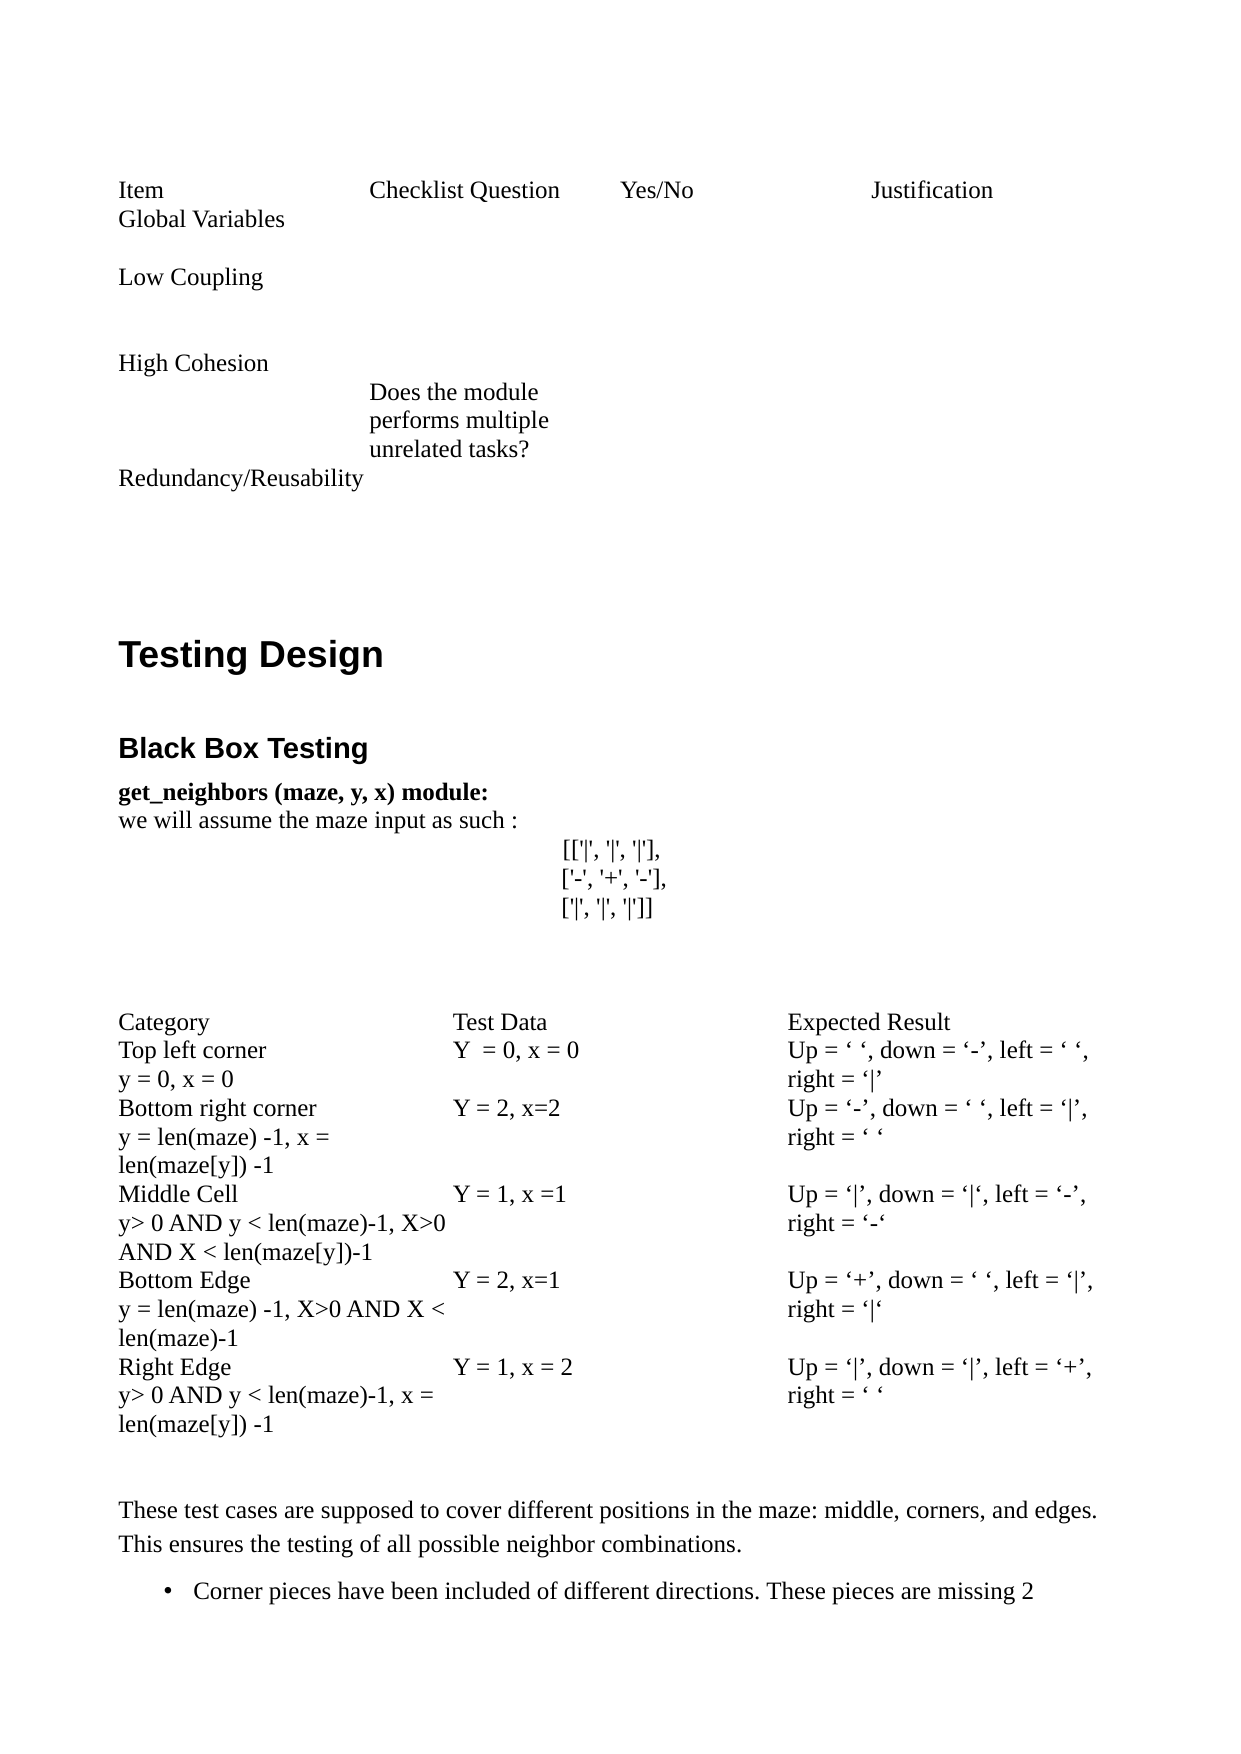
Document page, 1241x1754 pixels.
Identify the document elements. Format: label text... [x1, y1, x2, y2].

table_cell Up = ‘-’, down = ‘ ‘, left = ‘|’, right = ‘ ‘ [788, 1093, 1122, 1179]
text [['|', '|', '|'], [118, 834, 1122, 863]
table_cell [369, 492, 620, 521]
text ['|', '|', '|']] [118, 892, 1122, 921]
table_cell Y = 1, x =1 [453, 1179, 787, 1266]
table_cell Global Variables [118, 204, 1122, 233]
table_header Category [118, 1007, 453, 1036]
list Corner pieces have been included of different directions. These pieces are missing 2 [164, 1576, 1122, 1605]
table_cell Bottom Edge y = len(maze) -1, X>0 AND X < len(maze)-1 [118, 1266, 453, 1352]
table_cell [620, 492, 871, 521]
table_cell [620, 319, 871, 348]
table_cell Bottom right corner y = len(maze) -1, x = len(maze[y]) -1 [118, 1093, 453, 1179]
table_header Item [118, 176, 369, 204]
table_header Test Data [453, 1007, 787, 1036]
table_header Justification [871, 176, 1122, 204]
table_header Checklist Question [369, 176, 620, 204]
table_cell [871, 492, 1122, 521]
table_cell [118, 291, 369, 319]
table_cell Up = ‘ ‘, down = ‘-’, left = ‘ ‘, right = ‘|’ [788, 1036, 1122, 1093]
table_cell High Cohesion [118, 348, 1122, 377]
table_cell [369, 291, 620, 319]
table_cell [369, 233, 620, 262]
table_cell Y = 2, x=2 [453, 1093, 787, 1179]
table_cell [118, 319, 369, 348]
table_cell Up = ‘+’, down = ‘ ‘, left = ‘|’, right = ‘|‘ [788, 1266, 1122, 1352]
table_header Yes/No [620, 176, 871, 204]
table_cell Y = 1, x = 2 [453, 1352, 787, 1438]
table_cell [118, 233, 369, 262]
table_cell [118, 492, 369, 521]
table_cell [369, 319, 620, 348]
table_cell Up = ‘|’, down = ‘|’, left = ‘+’, right = ‘ ‘ [788, 1352, 1122, 1438]
table_cell [620, 377, 871, 463]
table_cell Y = 2, x=1 [453, 1266, 787, 1352]
table_header Expected Result [788, 1007, 1122, 1036]
table_cell Middle Cell y> 0 AND y < len(maze)-1, X>0 AND X < len(maze[y])-1 [118, 1179, 453, 1266]
table_cell Does the module performs multiple unrelated tasks? [369, 377, 620, 463]
table_cell [871, 233, 1122, 262]
text get_neighbors (maze, y, x) module: [118, 777, 1122, 806]
table_cell Y = 0, x = 0 [453, 1036, 787, 1093]
table_cell [871, 377, 1122, 463]
subtitle Black Box Testing [118, 731, 1122, 764]
subtitle Testing Design [118, 632, 1122, 675]
text These test cases are supposed to cover different positions in the maze: middle, corners, and edges. This ensures the testing of all possible neighbor combinations. [118, 1496, 1122, 1557]
table_cell [871, 291, 1122, 319]
table_cell Up = ‘|’, down = ‘|‘, left = ‘-’, right = ‘-‘ [788, 1179, 1122, 1266]
text we will assume the maze input as such : [118, 806, 1122, 834]
table_cell [871, 319, 1122, 348]
text ['-', '+', '-'], [118, 863, 1122, 892]
table_cell [620, 291, 871, 319]
table_cell [118, 377, 369, 463]
table_cell Right Edge y> 0 AND y < len(maze)-1, x = len(maze[y]) -1 [118, 1352, 453, 1438]
table_cell [620, 233, 871, 262]
table_cell Low Coupling [118, 262, 1122, 291]
table_cell Redundancy/Reusability [118, 463, 1122, 492]
table_cell Top left corner y = 0, x = 0 [118, 1036, 453, 1093]
